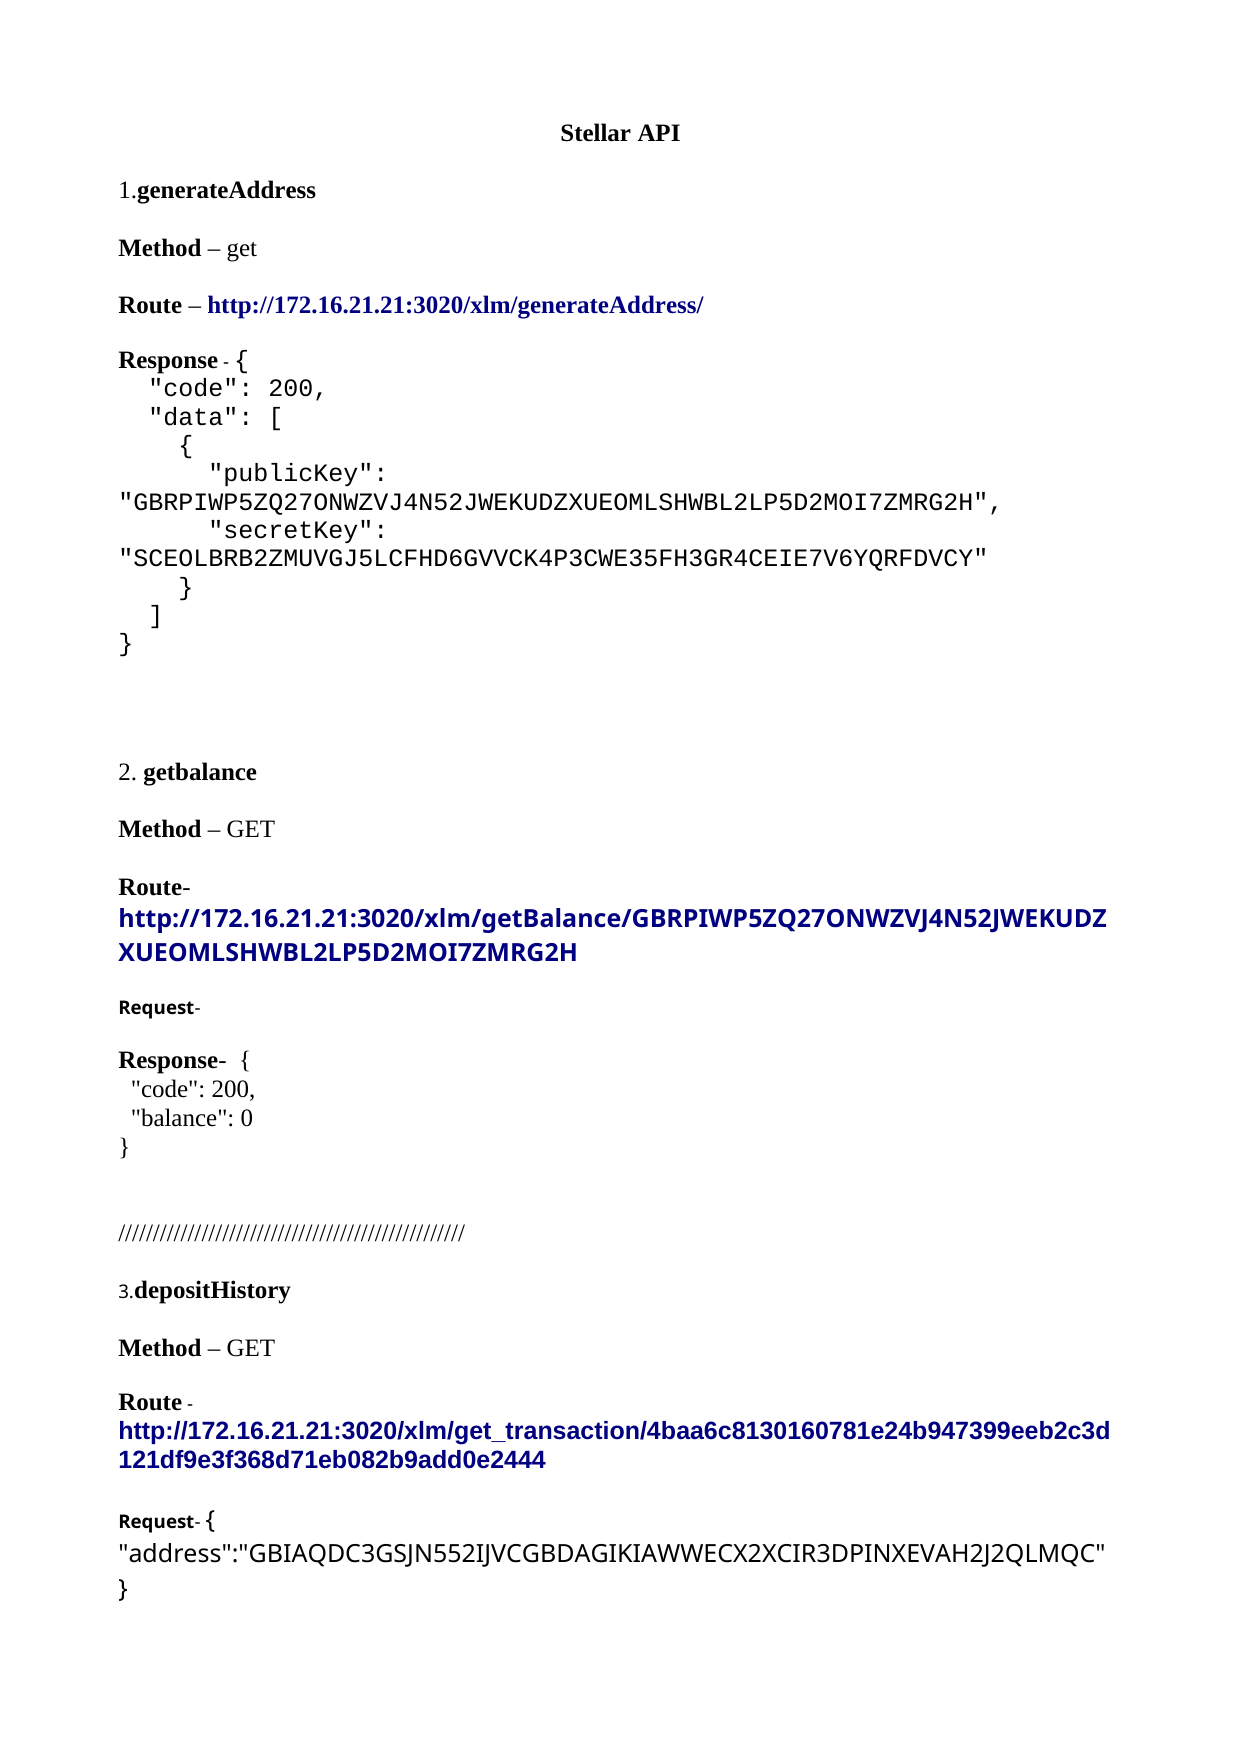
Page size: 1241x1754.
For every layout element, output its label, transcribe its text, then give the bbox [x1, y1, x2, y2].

text Stellar API [118, 118, 1122, 147]
text 3.depositHistory [118, 1275, 1122, 1304]
text "code": 200, [118, 1074, 1122, 1103]
text "secretKey": "SCEOLBRB2ZMUVGJ5LCFHD6GVVCK4P3CWE35FH3GR4CEIE7V6YQRFDVCY" [118, 517, 1122, 574]
text "publicKey": "GBRPIWP5ZQ27ONWZVJ4N52JWEKUDZXUEOMLSHWBL2LP5D2MOI7ZMRG2H", [118, 461, 1122, 517]
text } [118, 1132, 1122, 1160]
text Request- { [118, 1502, 1122, 1536]
text "balance": 0 [118, 1103, 1122, 1132]
text "address":"GBIAQDC3GSJN552IJVCGBDAGIKIAWWECX2XCIR3DPINXEVAH2J2QLMQC" [118, 1536, 1122, 1570]
text { [118, 432, 1122, 461]
text "data": [ [118, 404, 1122, 432]
text } [118, 574, 1122, 602]
text Method – GET [118, 1333, 1122, 1362]
text 2. getbalance [118, 757, 1122, 786]
text Response- { [118, 1045, 1122, 1074]
text ] [118, 602, 1122, 631]
text Method – GET [118, 814, 1122, 843]
text "code": 200, [118, 376, 1122, 404]
text 1.generateAddress [118, 176, 1122, 204]
text ////////////////////////////////////////////////// [118, 1218, 1122, 1247]
text Method – get [118, 233, 1122, 262]
text } [118, 631, 1122, 659]
text Route – http://172.16.21.21:3020/xlm/generateAddress/ [118, 291, 1122, 319]
text Route - http://172.16.21.21:3020/xlm/get_transaction/4baa6c8130160781e24b947399eeb2c3d121df9e3f368d71eb082b9add0e2444 [118, 1387, 1122, 1473]
text } [118, 1570, 1122, 1604]
text Request- [118, 994, 1122, 1020]
text Response - { [118, 345, 1122, 376]
text Route- http://172.16.21.21:3020/xlm/getBalance/GBRPIWP5ZQ27ONWZVJ4N52JWEKUDZXUEOMLSHWBL2LP5D2MOI7ZMRG2H [118, 872, 1122, 969]
